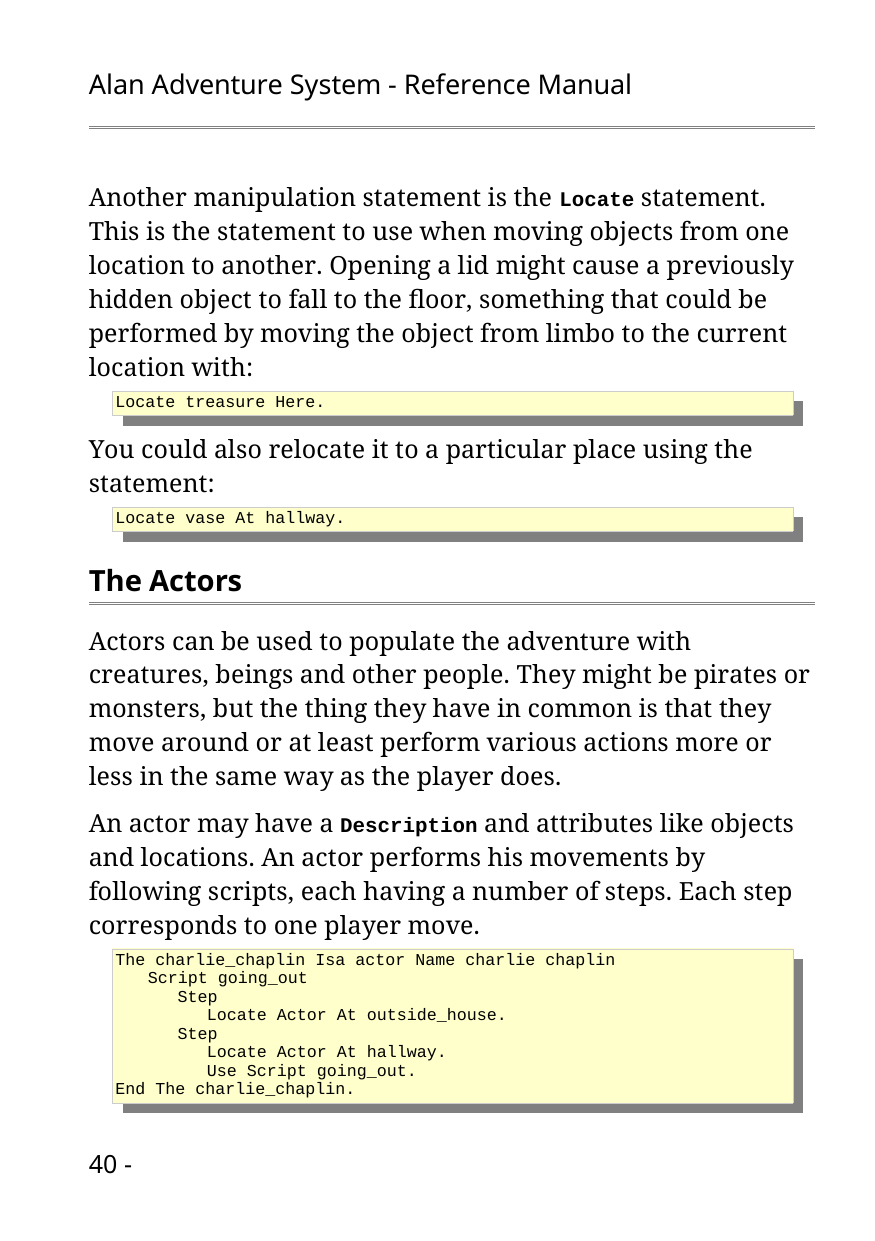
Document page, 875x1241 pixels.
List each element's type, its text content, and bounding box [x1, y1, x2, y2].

text An actor may have a Description and attributes like objects and locations. An actor performs his movements by following scripts, each having a number of steps. Each step corresponds to one player move. [88, 806, 815, 942]
text Locate treasure Here. [113, 392, 793, 415]
text Locate vase At hallway. [113, 508, 793, 531]
subtitle The Actors [88, 561, 815, 604]
text The charlie_chaplin Isa actor Name charlie chaplin Script going_out Step Locate Actor At outside_house. Step Locate Actor At hallway. Use Script going_out. End The charlie_chaplin. [113, 950, 793, 1103]
text You could also relocate it to a particular place using the statement: [88, 432, 815, 500]
text Another manipulation statement is the Locate statement. This is the statement to use when moving objects from one location to another. Open­ing a lid might cause a previously hidden object to fall to the floor, something that could be performed by moving the object from limbo to the current location with: [88, 180, 815, 384]
text Actors can be used to populate the adventure with creatures, beings and other people. They might be pirates or monsters, but the thing they have in common is that they move around or at least perform various actions more or less in the same way as the player does. [88, 623, 815, 793]
